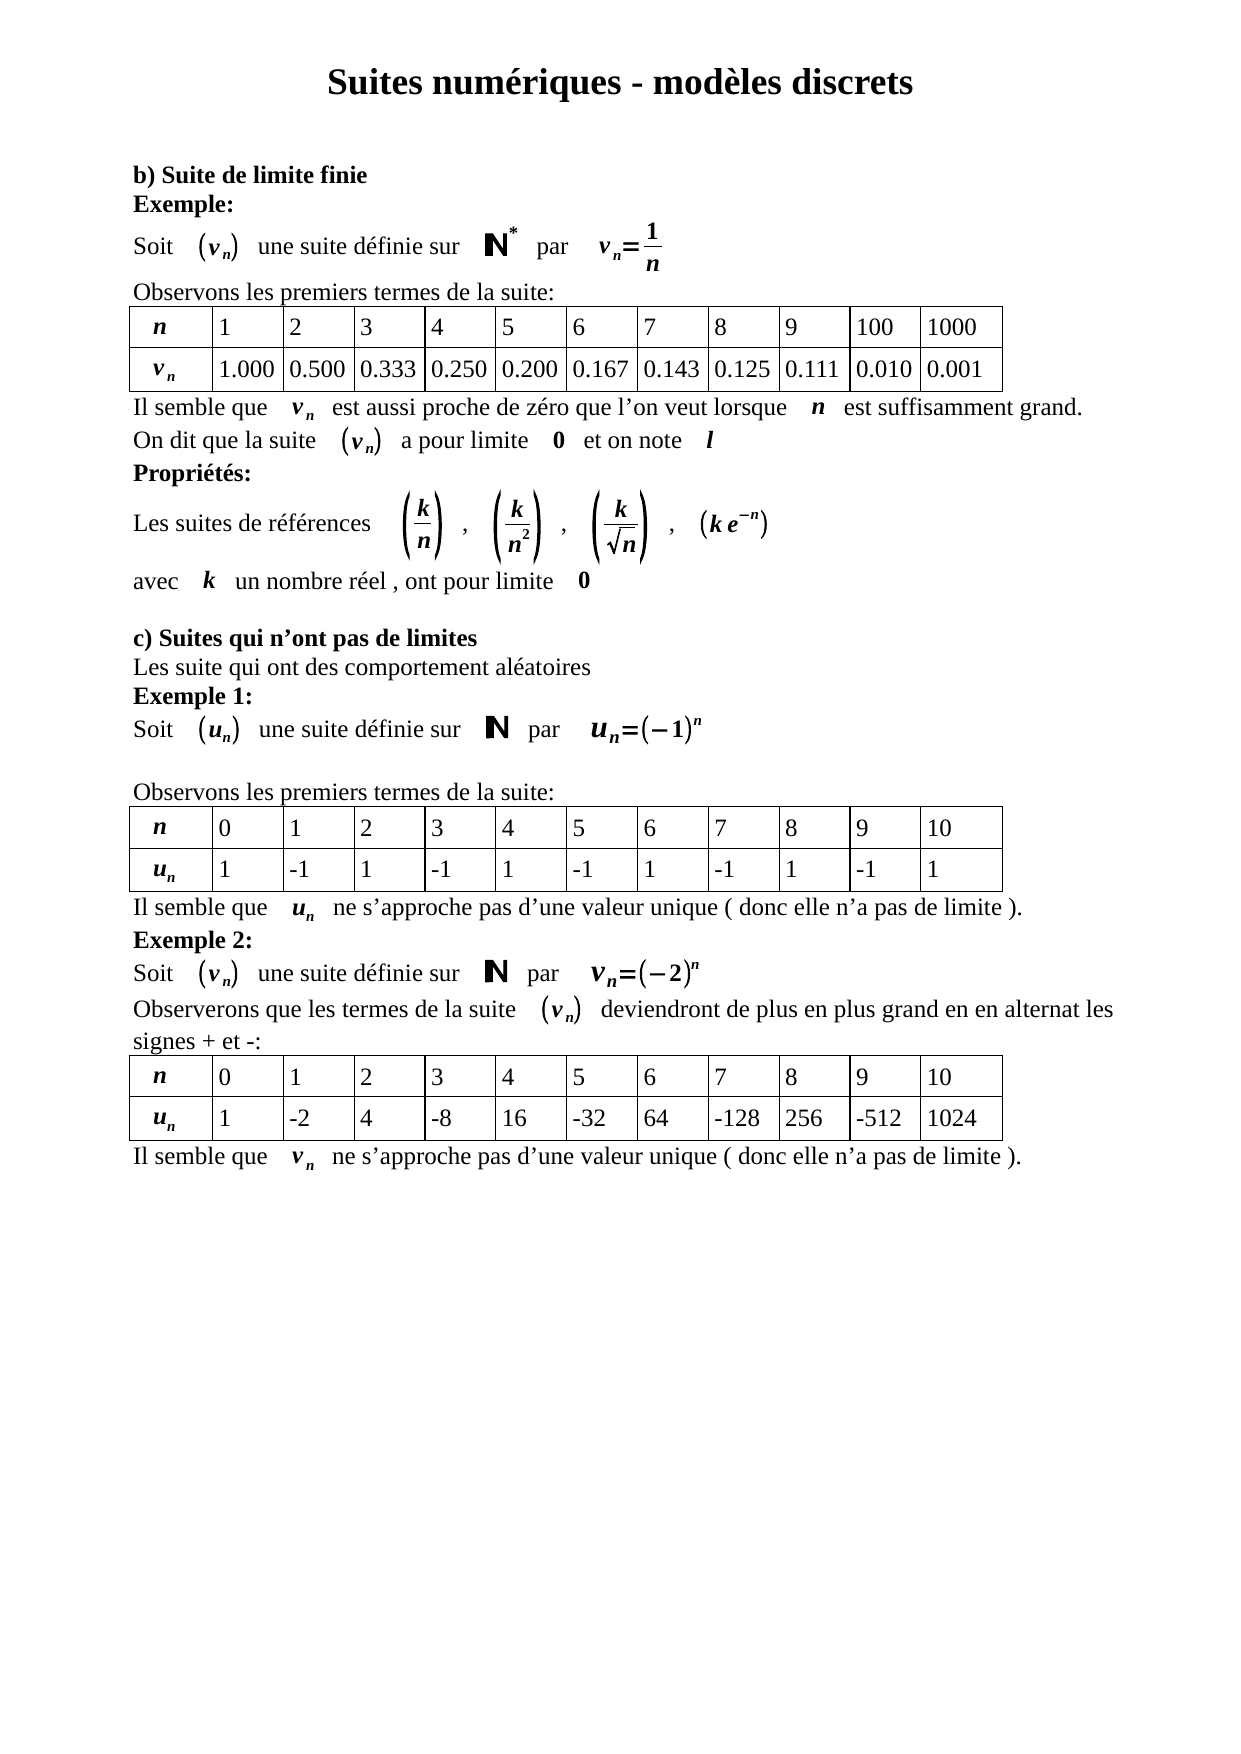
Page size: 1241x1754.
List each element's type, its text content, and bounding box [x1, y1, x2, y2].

table_cell -1 [709, 849, 779, 891]
text Propriétés: [59, 458, 1181, 486]
text Exemple: [59, 189, 1181, 218]
table_cell 0,125 [709, 348, 779, 391]
table_cell 1 [921, 849, 1002, 891]
table_header [130, 807, 212, 847]
table_header 5 [567, 1056, 637, 1096]
table_header 4 [496, 1056, 566, 1096]
table_header 10 [921, 1056, 1002, 1096]
table_header 9 [780, 307, 849, 347]
text b) Suite de limite finie [59, 160, 1181, 189]
table_cell -32 [567, 1097, 637, 1140]
table_header 4 [426, 307, 495, 347]
table_cell 1 [213, 1097, 283, 1140]
text Soit une suite définie sur par [59, 218, 1181, 277]
table_cell -2 [284, 1097, 354, 1140]
table_header 2 [355, 807, 424, 847]
table_cell -512 [851, 1097, 920, 1140]
table_header 2 [284, 307, 354, 347]
table_header 1 [284, 1056, 354, 1096]
table_header 8 [780, 807, 849, 847]
table_cell 4 [355, 1097, 424, 1140]
table_cell -1 [851, 849, 920, 891]
table_header 3 [426, 1056, 495, 1096]
table_cell 0,111 [780, 348, 849, 391]
table_header 2 [355, 1056, 424, 1096]
table_cell 0,333 [355, 348, 424, 391]
table_header 6 [638, 807, 708, 847]
table_cell 256 [780, 1097, 849, 1140]
table_cell -1 [567, 849, 637, 891]
table_header [130, 307, 212, 347]
table_cell 16 [496, 1097, 566, 1140]
table_header 5 [567, 807, 637, 847]
table_header 1 [213, 307, 283, 347]
table_header 5 [496, 307, 566, 347]
table_header 7 [709, 807, 779, 847]
table_header 100 [851, 307, 920, 347]
table_cell [130, 1097, 212, 1140]
table_cell -128 [709, 1097, 779, 1140]
table_cell [130, 849, 212, 891]
table_cell 1 [496, 849, 566, 891]
text Observons les premiers termes de la suite: [59, 777, 1181, 806]
table_header 0 [213, 1056, 283, 1096]
table_header 9 [851, 1056, 920, 1096]
table_header 9 [851, 807, 920, 847]
table_cell 1,000 [213, 348, 283, 391]
table_cell -1 [284, 849, 354, 891]
text On dit que la suite a pour limite et on note [59, 424, 1181, 458]
text Les suite qui ont des comportement aléatoires [59, 652, 1181, 681]
table_header 6 [638, 1056, 708, 1096]
table_cell 0,500 [284, 348, 354, 391]
table_header 10 [921, 807, 1002, 847]
table_header 6 [567, 307, 637, 347]
text Il semble que est aussi proche de zéro que l’on veut lorsque est suffisamment grand. [59, 392, 1181, 424]
text avec un nombre réel , ont pour limite [59, 566, 1181, 594]
table_header 4 [496, 807, 566, 847]
table_cell 1024 [921, 1097, 1002, 1140]
table_header 0 [213, 807, 283, 847]
text Les suites de références , , , [59, 486, 1181, 566]
table_header 7 [709, 1056, 779, 1096]
table_cell 1 [638, 849, 708, 891]
table_cell 1 [780, 849, 849, 891]
text Soit une suite définie sur par [59, 709, 1181, 749]
table_cell 0,167 [567, 348, 637, 391]
table_cell 64 [638, 1097, 708, 1140]
table_header 1 [284, 807, 354, 847]
text Il semble que ne s’approche pas d’une valeur unique ( donc elle n’a pas de limite ). [59, 1141, 1181, 1173]
table_header 3 [355, 307, 424, 347]
table_header 7 [638, 307, 708, 347]
text Soit une suite définie sur par [59, 953, 1181, 993]
text Exemple 2: [59, 925, 1181, 953]
table_header 8 [780, 1056, 849, 1096]
text Exemple 1: [59, 681, 1181, 709]
table_cell 0,250 [426, 348, 495, 391]
table_header 8 [709, 307, 779, 347]
table_header 1000 [921, 307, 1002, 347]
text Observerons que les termes de la suite deviendront de plus en plus grand en en alternat les signes + et -: [59, 993, 1181, 1055]
table_cell -8 [426, 1097, 495, 1140]
text Il semble que ne s’approche pas d’une valeur unique ( donc elle n’a pas de limite ). [59, 892, 1181, 925]
text Observons les premiers termes de la suite: [59, 277, 1181, 306]
table_cell 0,010 [851, 348, 920, 391]
table_cell 1 [213, 849, 283, 891]
table_cell 0,200 [496, 348, 566, 391]
table_header 3 [426, 807, 495, 847]
text c) Suites qui n’ont pas de limites [59, 623, 1181, 652]
table_header [130, 1056, 212, 1096]
table_cell [130, 348, 212, 391]
table_cell 0,001 [921, 348, 1002, 391]
table_cell 0,143 [638, 348, 708, 391]
table_cell -1 [426, 849, 495, 891]
table_cell 1 [355, 849, 424, 891]
